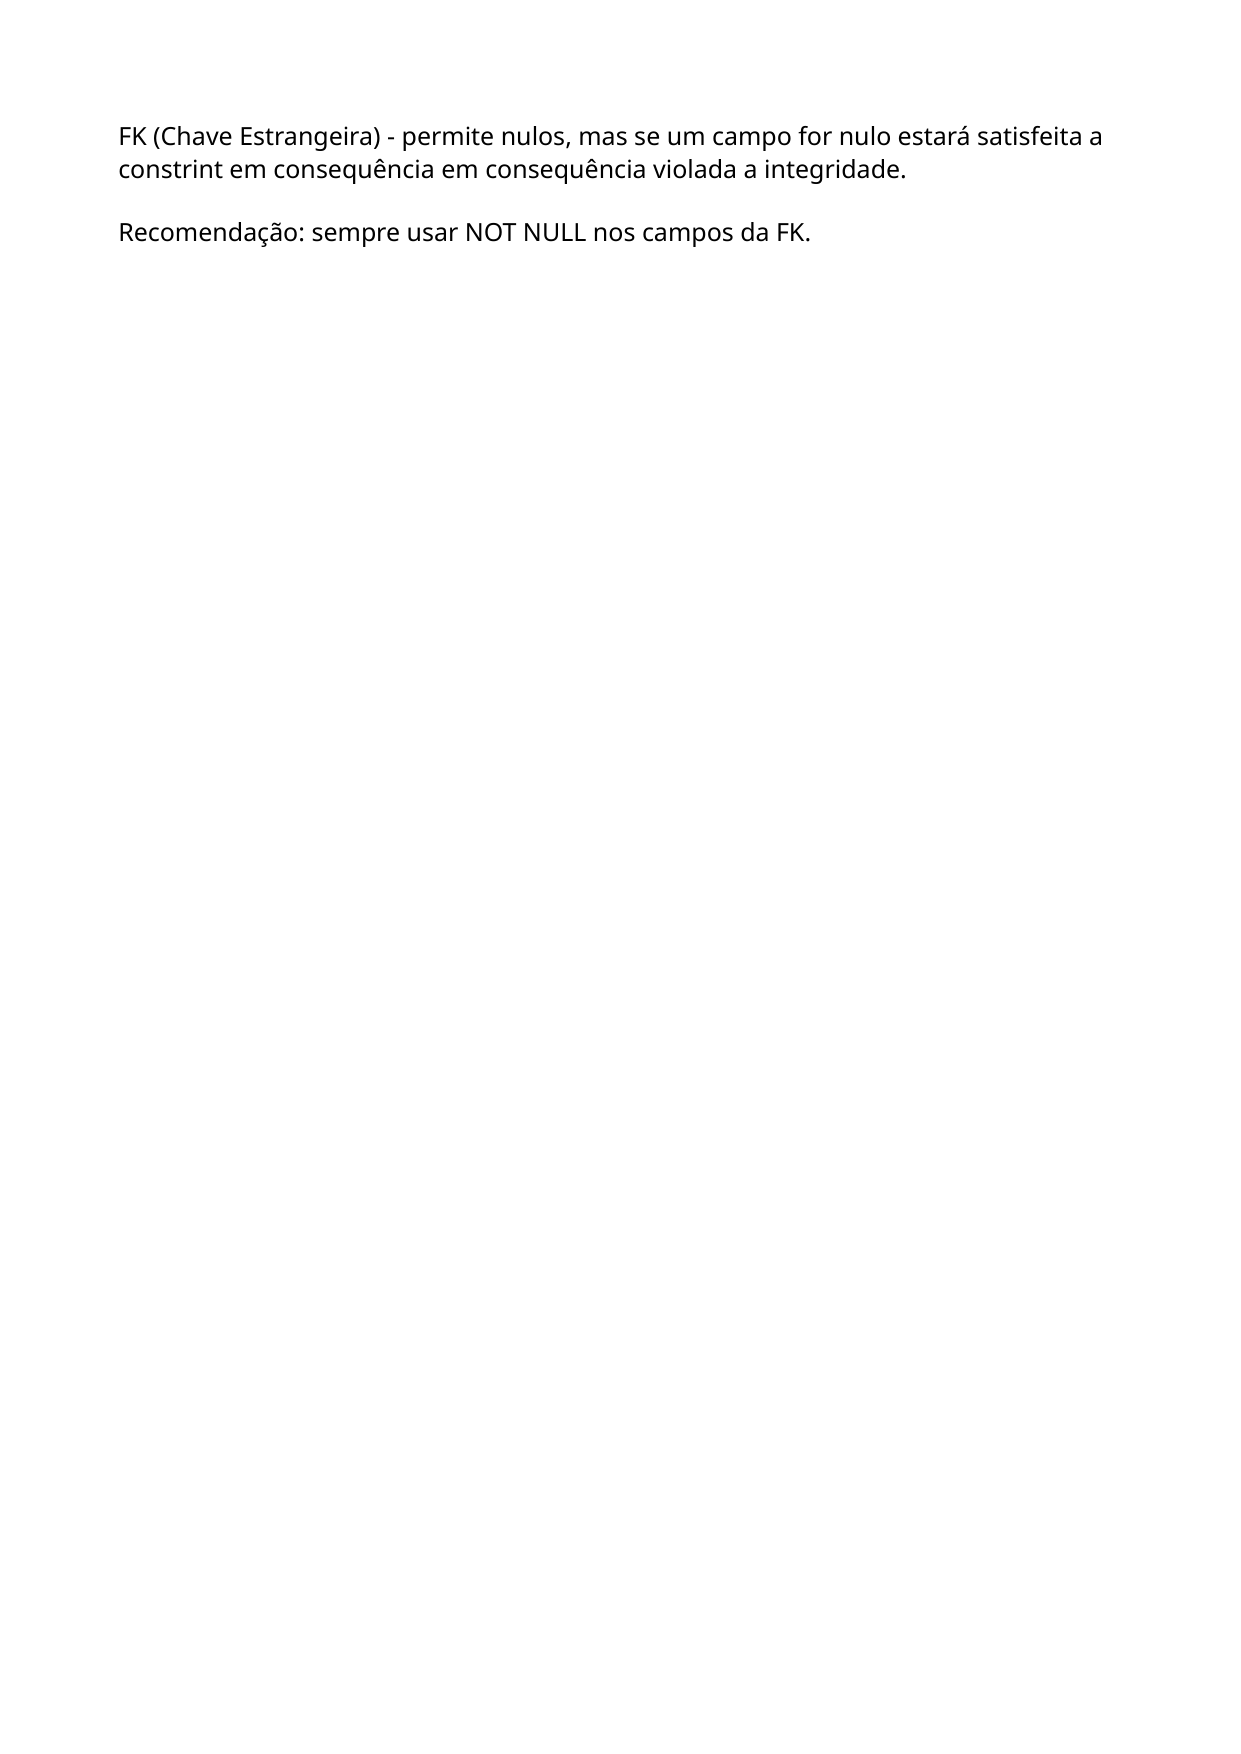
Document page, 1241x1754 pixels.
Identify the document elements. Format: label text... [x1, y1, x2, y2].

text FK (Chave Estrangeira) - permite nulos, mas se um campo for nulo estará satisfeita a constrint em consequência em consequência violada a integridade. [118, 118, 1122, 186]
text Recomendação: sempre usar NOT NULL nos campos da FK. [118, 215, 1122, 249]
